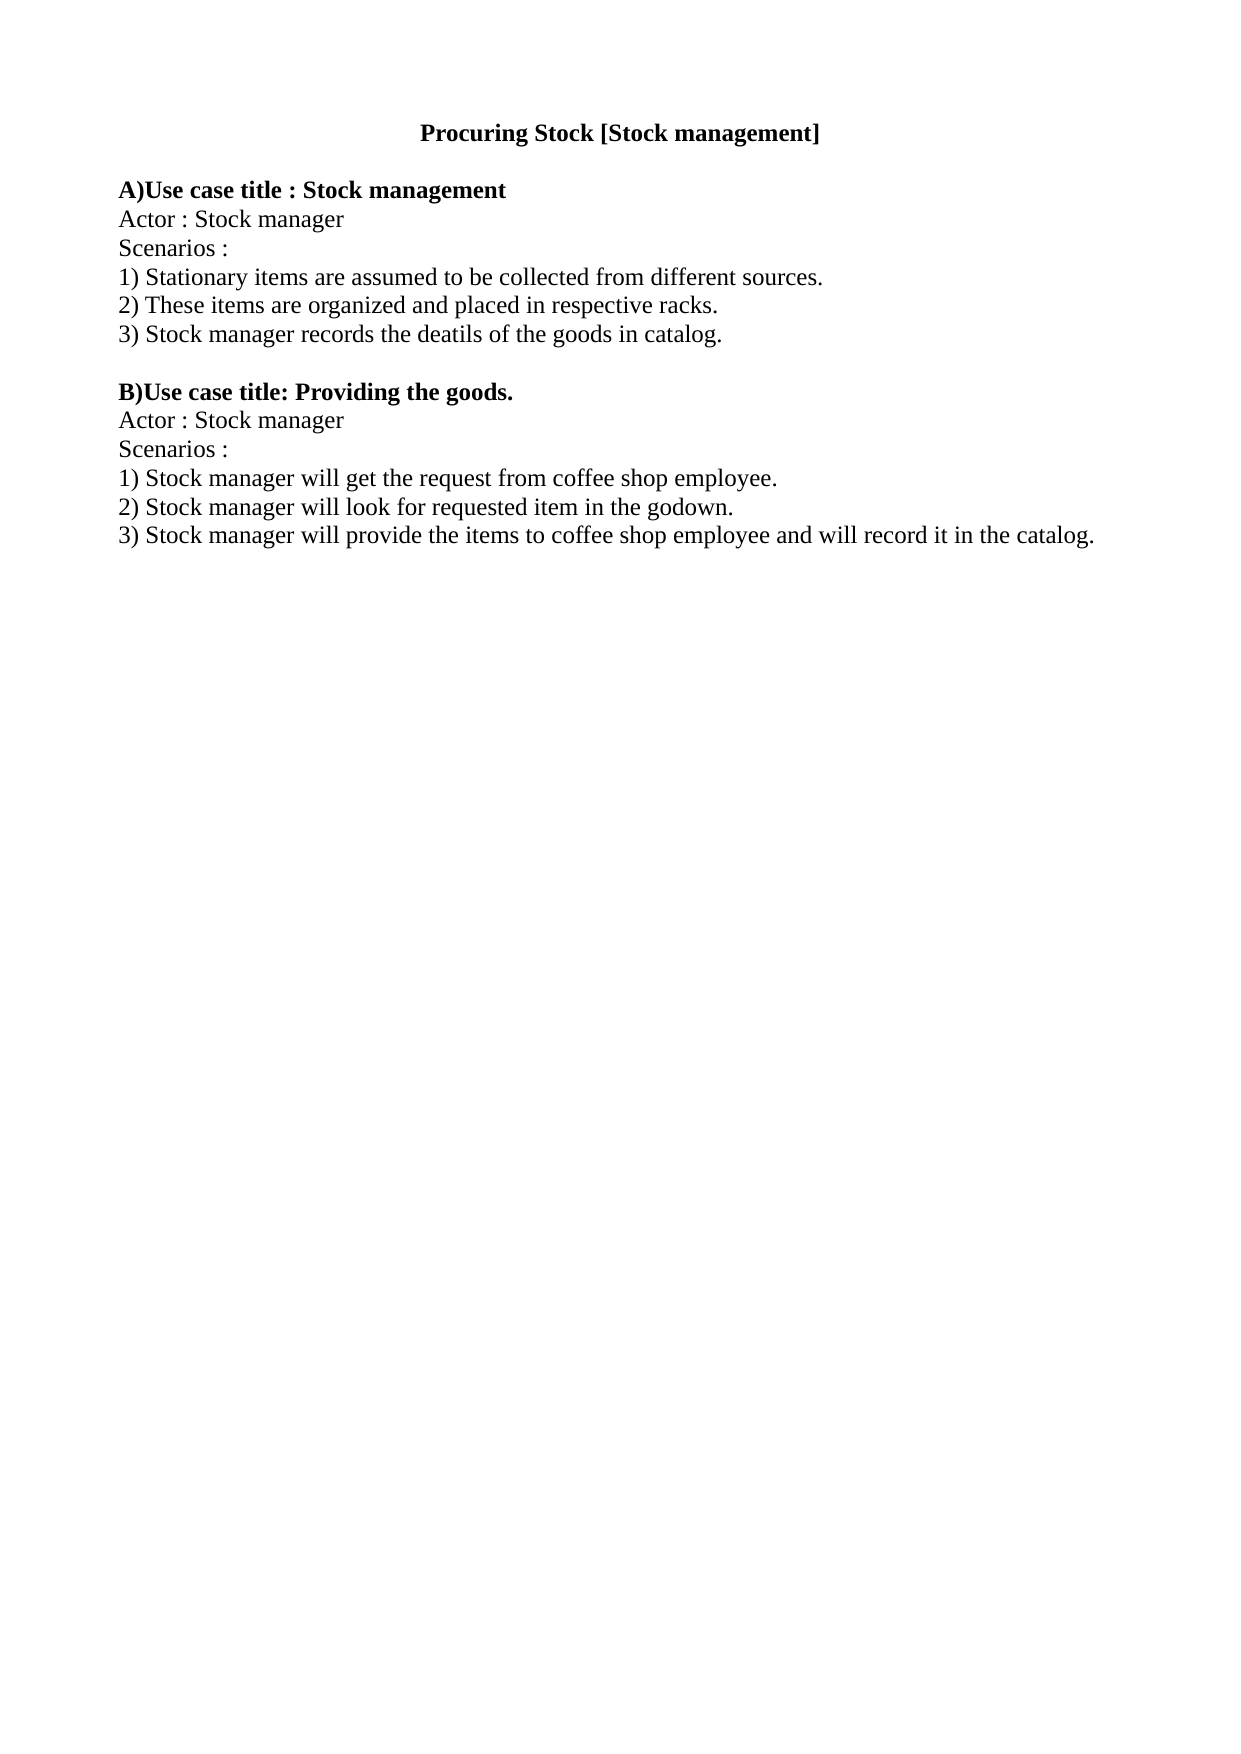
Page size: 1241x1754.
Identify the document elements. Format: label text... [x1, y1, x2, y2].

text 3) Stock manager will provide the items to coffee shop employee and will record it in the catalog. [118, 521, 1122, 549]
text Actor : Stock manager [118, 204, 1122, 233]
text 2) These items are organized and placed in respective racks. [118, 291, 1122, 319]
text 1) Stock manager will get the request from coffee shop employee. [118, 463, 1122, 492]
text B)Use case title: Providing the goods. [118, 377, 1122, 406]
text Actor : Stock manager [118, 406, 1122, 434]
text 1) Stationary items are assumed to be collected from different sources. [118, 262, 1122, 291]
text 2) Stock manager will look for requested item in the godown. [118, 492, 1122, 521]
text 3) Stock manager records the deatils of the goods in catalog. [118, 319, 1122, 348]
text Scenarios : [118, 233, 1122, 262]
text Scenarios : [118, 434, 1122, 463]
text Procuring Stock [Stock management] [118, 118, 1122, 147]
text A)Use case title : Stock management [118, 176, 1122, 204]
